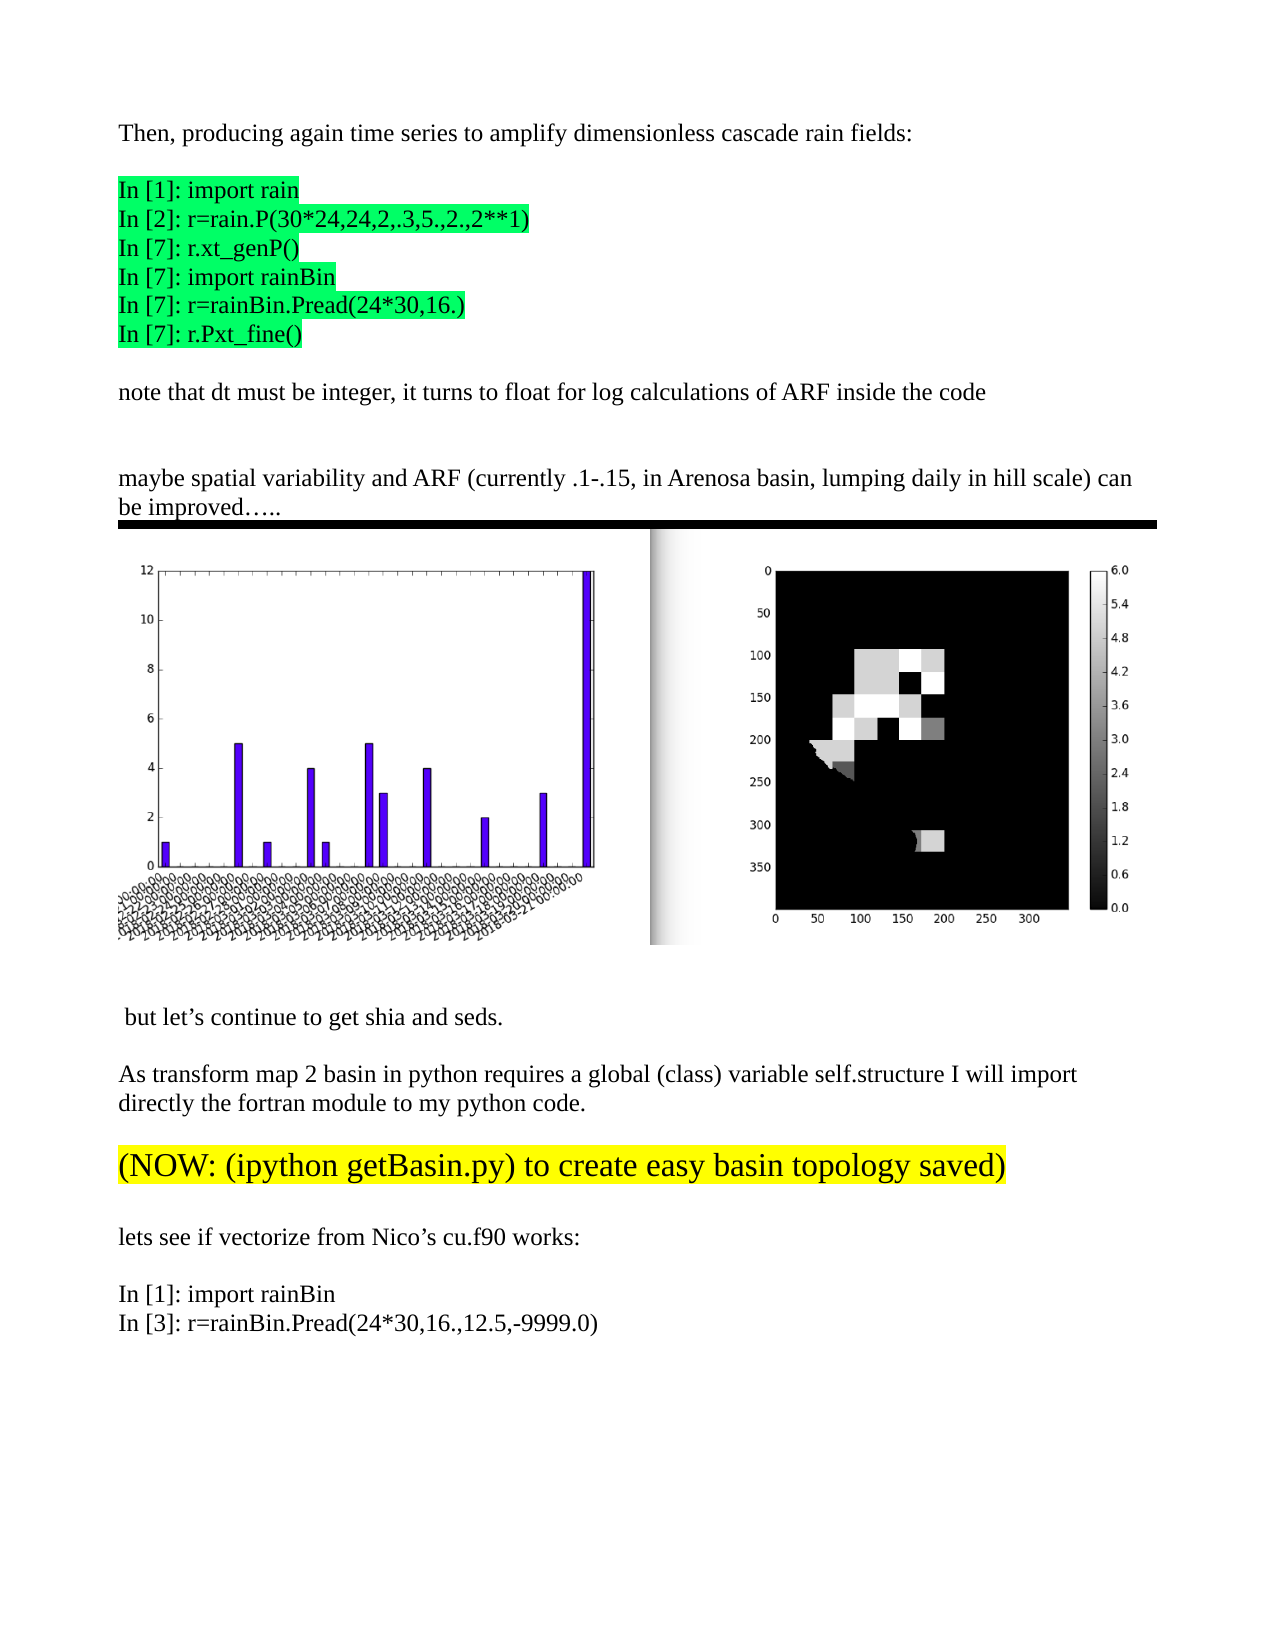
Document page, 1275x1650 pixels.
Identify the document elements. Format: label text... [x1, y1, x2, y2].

picture [118, 520, 1157, 945]
text In [7]: r.xt_genP() [118, 233, 1157, 262]
text As transform map 2 basin in python requires a global (class) variable self.structure I will import directly the fortran module to my python code. [118, 1059, 1157, 1117]
text note that dt must be integer, it turns to float for log calculations of ARF inside the code [118, 377, 1157, 406]
text In [3]: r=rainBin.Pread(24*30,16.,12.5,-9999.0) [118, 1308, 1157, 1337]
text but let’s continue to get shia and seds. [118, 1002, 1157, 1030]
text In [7]: import rainBin [118, 262, 1157, 291]
text In [7]: r.Pxt_fine() [118, 319, 1157, 348]
text maybe spatial variability and ARF (currently .1-.15, in Arenosa basin, lumping daily in hill scale) can be improved….. [118, 463, 1157, 520]
text lets see if vectorize from Nico’s cu.f90 works: [118, 1222, 1157, 1251]
text In [7]: r=rainBin.Pread(24*30,16.) [118, 291, 1157, 319]
text In [2]: r=rain.P(30*24,24,2,.3,5.,2.,2**1) [118, 204, 1157, 233]
text In [1]: import rain [118, 176, 1157, 204]
text (NOW: (ipython getBasin.py) to create easy basin topology saved) [118, 1145, 1157, 1184]
text In [1]: import rainBin [118, 1279, 1157, 1308]
text Then, producing again time series to amplify dimensionless cascade rain fields: [118, 118, 1157, 147]
